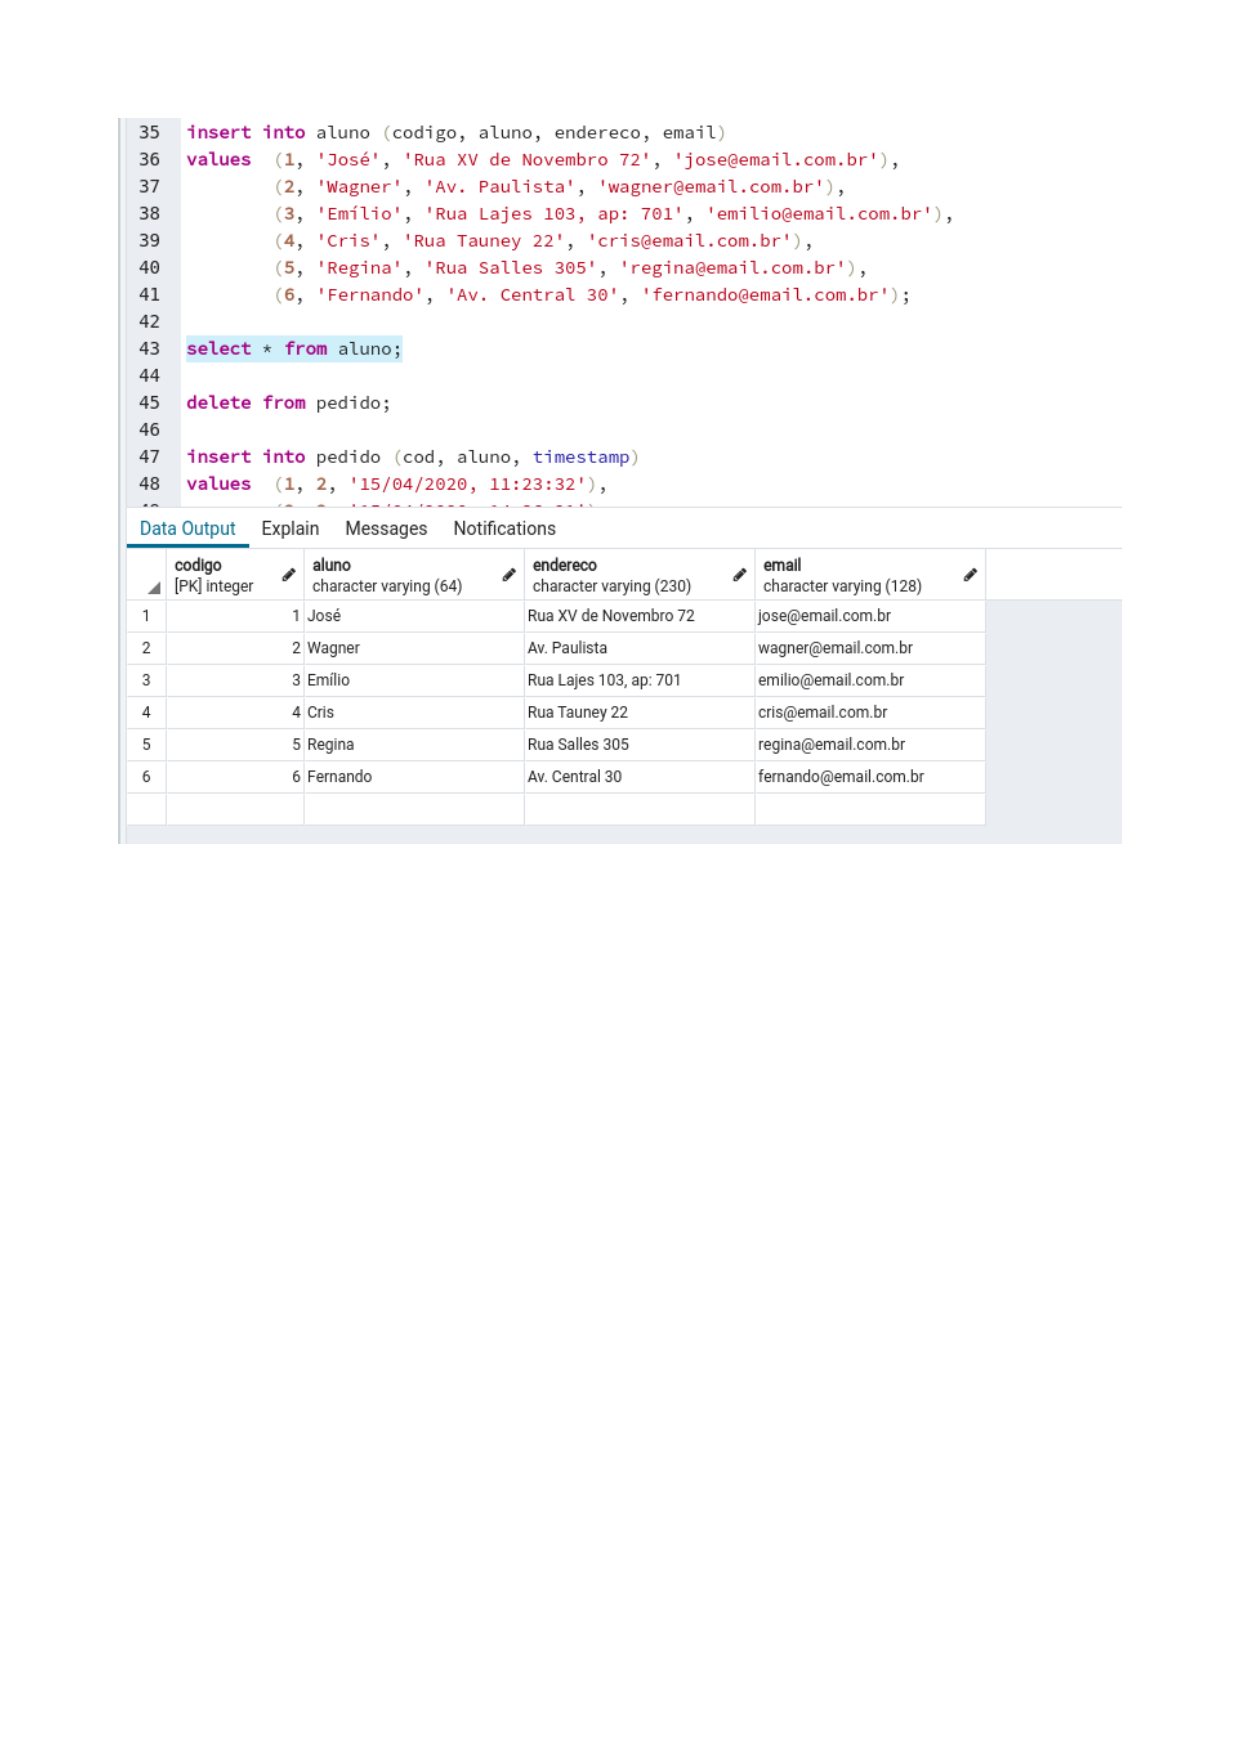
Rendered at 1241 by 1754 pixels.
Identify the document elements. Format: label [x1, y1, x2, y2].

picture [118, 118, 1123, 844]
